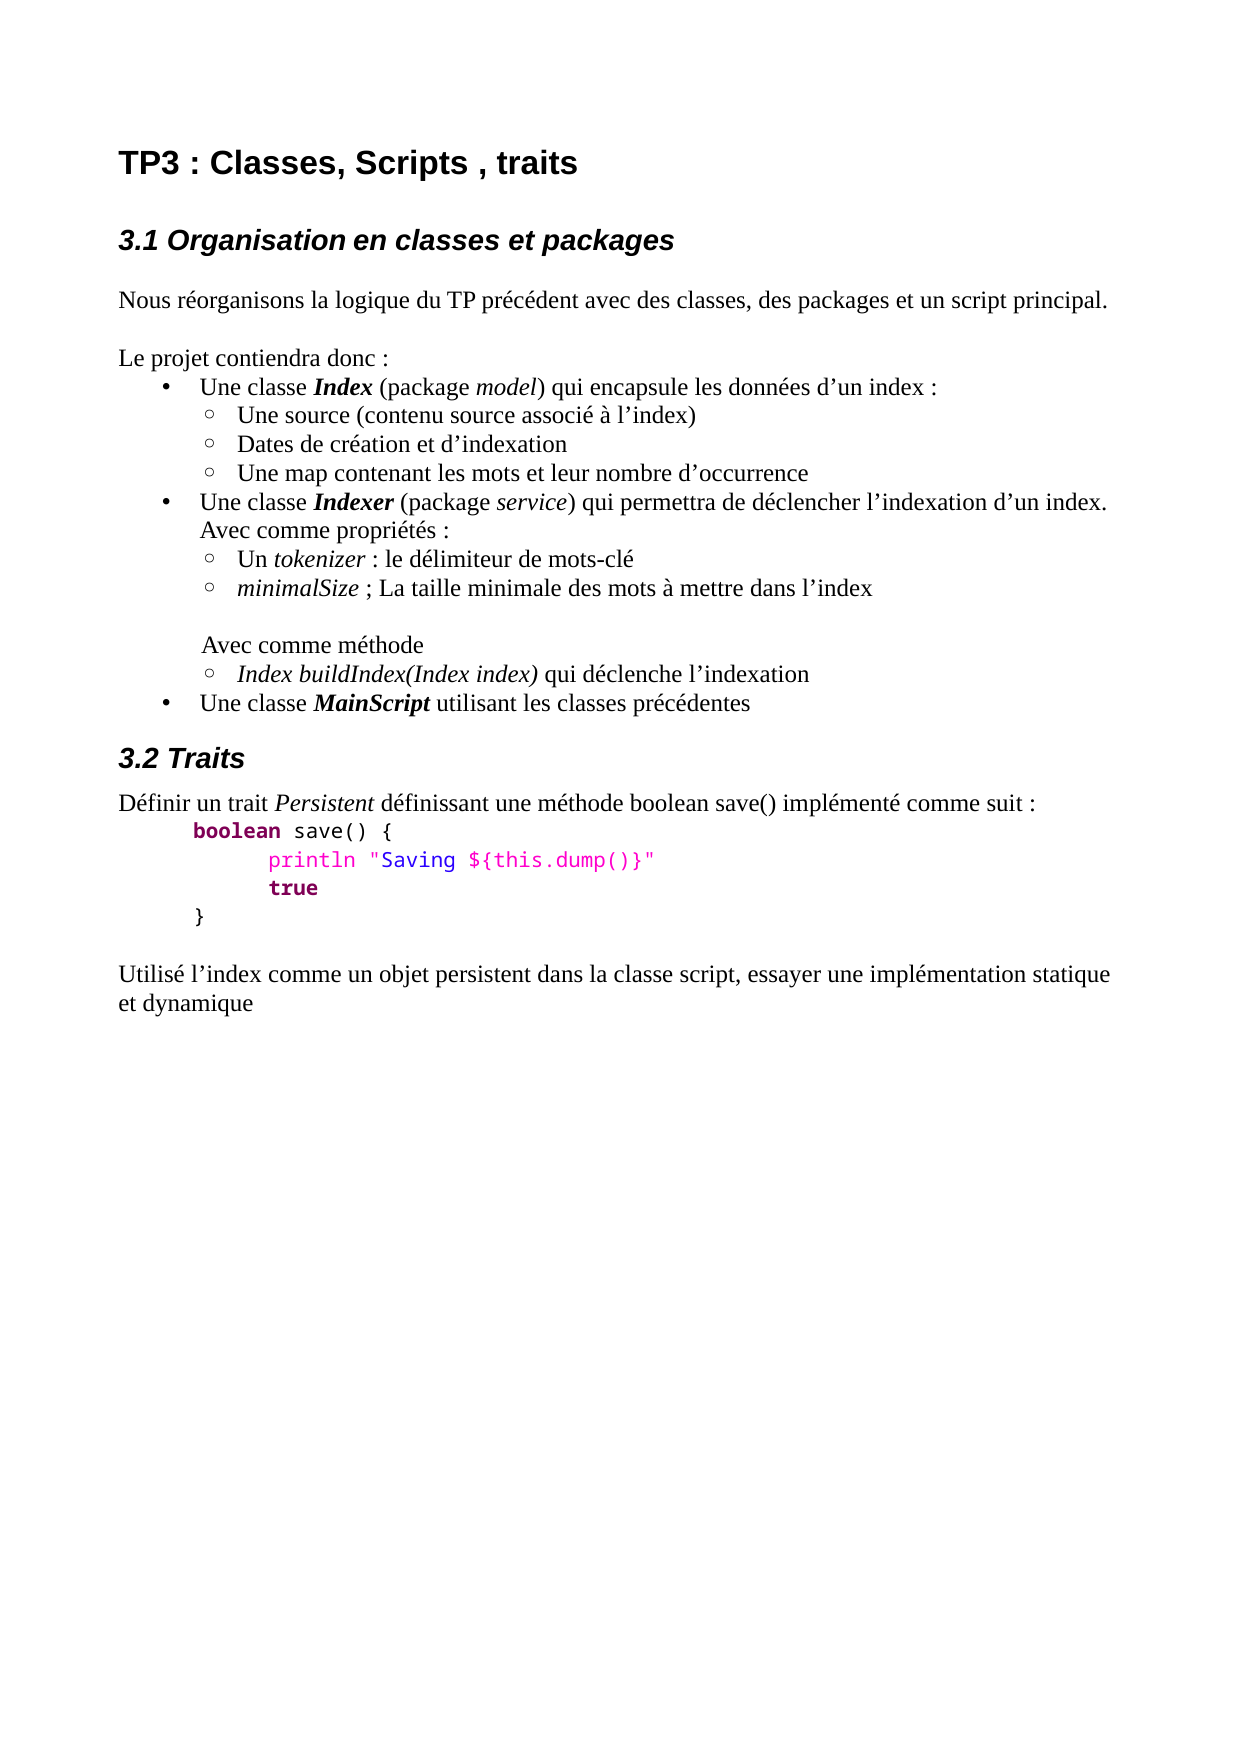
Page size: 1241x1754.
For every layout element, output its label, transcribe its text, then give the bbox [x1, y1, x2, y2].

list Une classe Indexer (package service) qui permettra de déclencher l’indexation d’un index. Avec comme propriétés : [162, 487, 1122, 544]
list Dates de création et d’indexation [199, 429, 1122, 458]
text println "Saving ${this.dump()}" [118, 845, 1122, 873]
text Utilisé l’index comme un objet persistent dans la classe script, essayer une implémentation statique et dynamique [118, 959, 1122, 1016]
list Un tokenizer : le délimiteur de mots-clé [199, 544, 1122, 573]
subtitle 3.2 Traits [118, 742, 1122, 775]
text true [118, 873, 1122, 902]
list Index buildIndex(Index index) qui déclenche l’indexation [199, 659, 1122, 688]
text } [118, 902, 1122, 930]
text boolean save() { [118, 816, 1122, 845]
list Avec comme méthode [163, 630, 1122, 659]
list minimalSize ; La taille minimale des mots à mettre dans l’index [199, 573, 1122, 630]
text Définir un trait Persistent définissant une méthode boolean save() implémenté comme suit : [118, 788, 1122, 816]
list Une classe MainScript utilisant les classes précédentes [162, 688, 1122, 717]
list Une source (contenu source associé à l’index) [199, 400, 1122, 429]
text Le projet contiendra donc : [118, 343, 1122, 372]
text 3.1 Organisation en classes et packages [118, 223, 1122, 257]
list Une classe Index (package model) qui encapsule les données d’un index : [162, 372, 1122, 400]
text Nous réorganisons la logique du TP précédent avec des classes, des packages et un script principal. [118, 285, 1122, 314]
list Une map contenant les mots et leur nombre d’occurrence [199, 458, 1122, 487]
subtitle TP3 : Classes, Scripts , traits [118, 143, 1122, 182]
